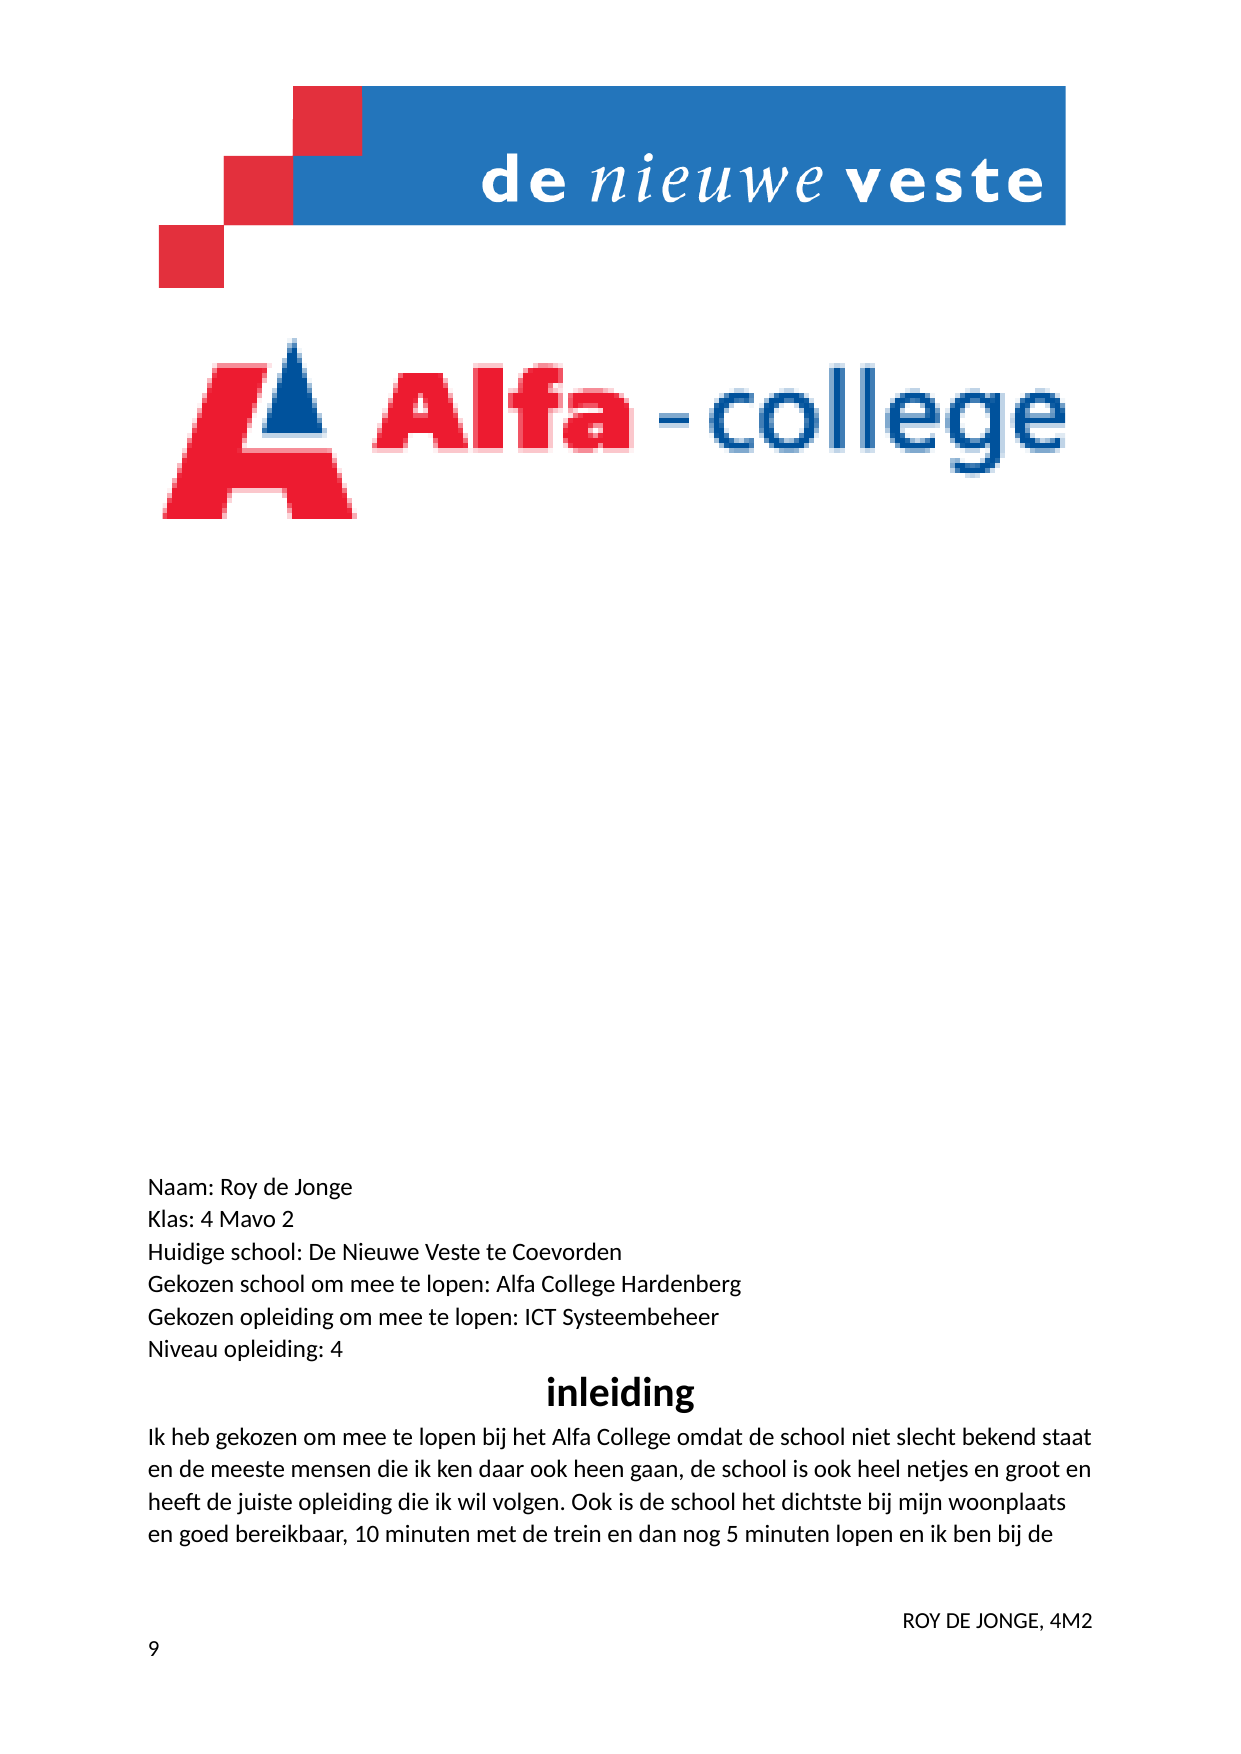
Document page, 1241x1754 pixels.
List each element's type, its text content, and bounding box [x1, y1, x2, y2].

text inleiding [148, 1366, 1093, 1417]
text Klas: 4 Mavo 2 [148, 1203, 1093, 1234]
text Huidige school: De Nieuwe Veste te Coevorden [148, 1236, 1093, 1266]
text Niveau opleiding: 4 [148, 1334, 1093, 1364]
picture [158, 86, 1066, 288]
picture [162, 338, 1066, 519]
text Ik heb gekozen om mee te lopen bij het Alfa College omdat de school niet slecht bekend staat en de meeste mensen die ik ken daar ook heen gaan, de school is ook heel netjes en groot en heeft de juiste opleiding die ik wil volgen. Ook is de school het dichtste bij mijn woonplaats en goed bereikbaar, 10 minuten met de trein en dan nog 5 minuten lopen en ik ben bij de [148, 1421, 1093, 1549]
text Gekozen opleiding om mee te lopen: ICT Systeembeheer [148, 1301, 1093, 1332]
text Gekozen school om mee te lopen: Alfa College Hardenberg [148, 1268, 1093, 1299]
text Naam: Roy de Jonge [148, 1171, 1093, 1201]
